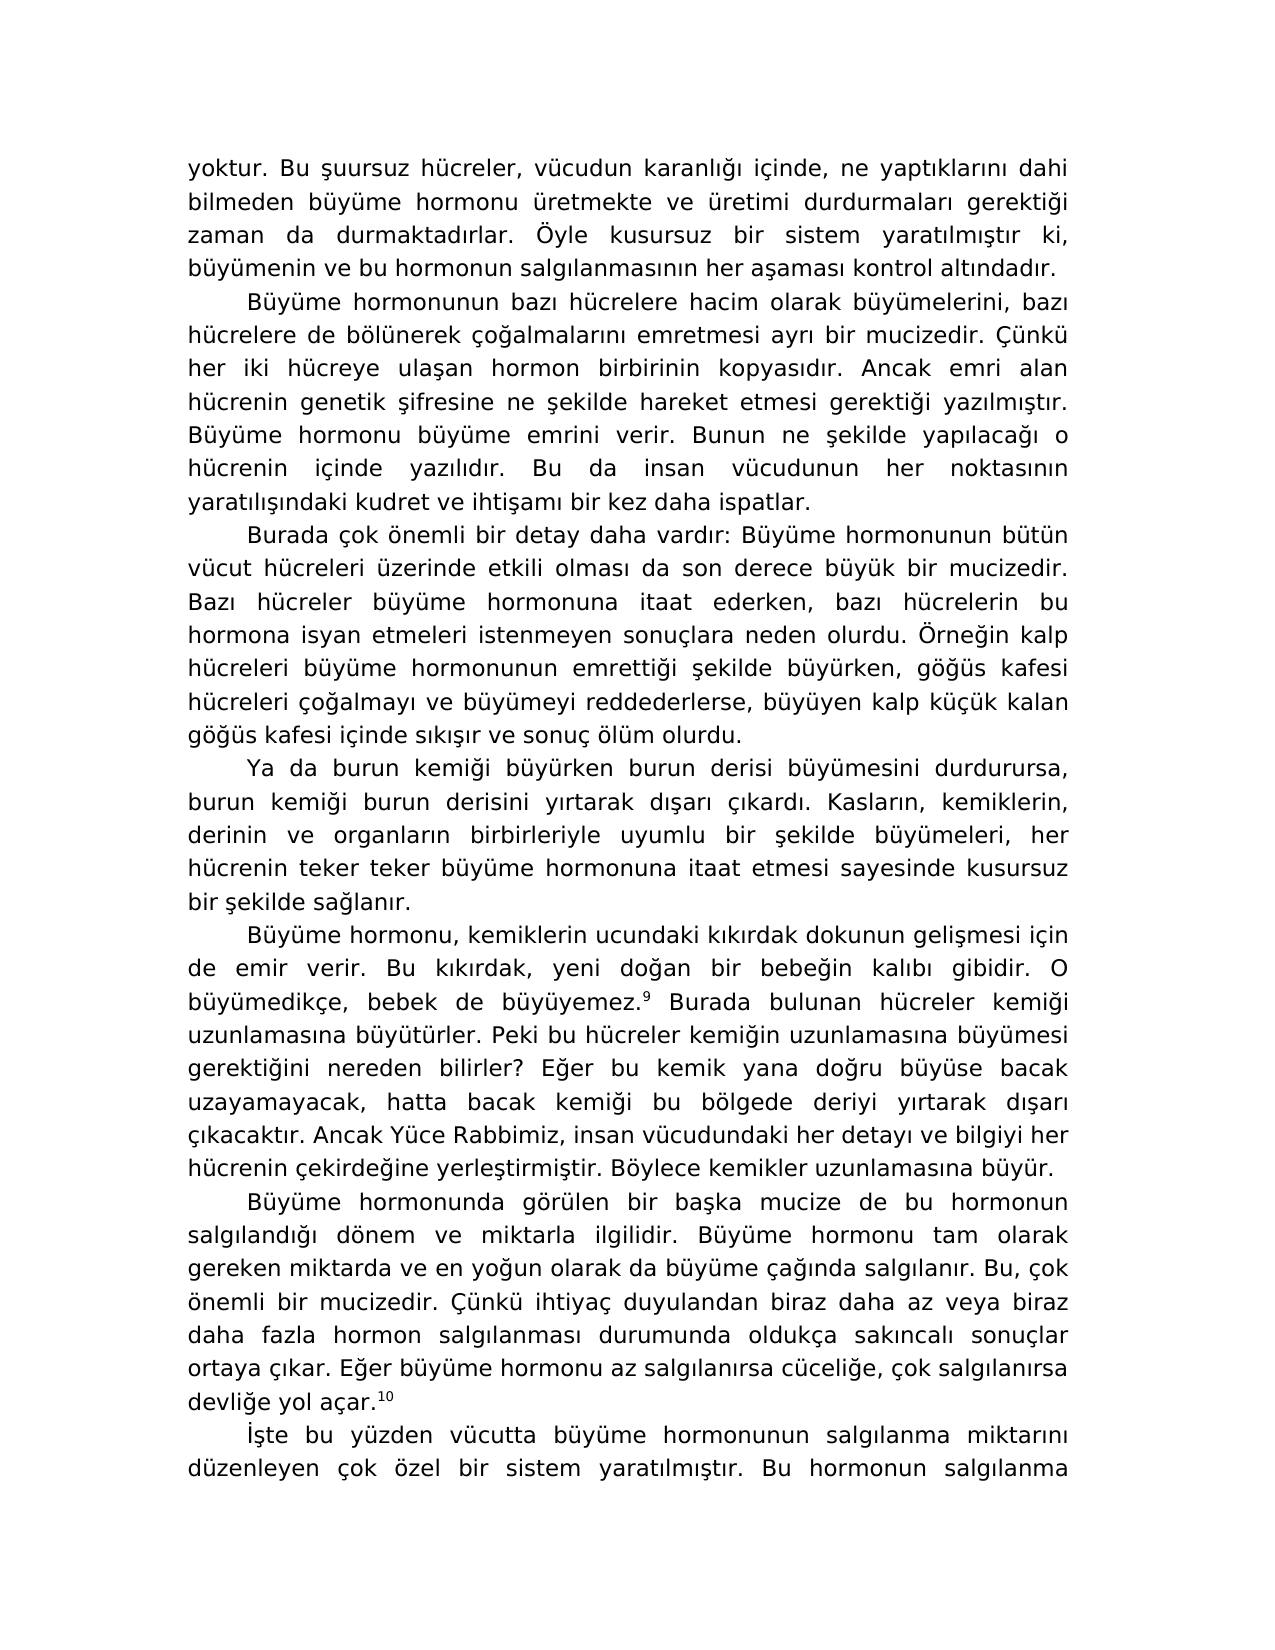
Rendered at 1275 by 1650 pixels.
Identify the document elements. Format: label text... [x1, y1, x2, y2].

text Büyüme hormonunda görülen bir başka mucize de bu hormonun salgılandığı dönem ve miktarla ilgilidir. Büyüme hormonu tam olarak gereken miktarda ve en yoğun olarak da büyüme çağında salgılanır. Bu, çok önemli bir mucizedir. Çünkü ihtiyaç duyulandan biraz daha az veya biraz daha fazla hormon salgılanması durumunda oldukça sakıncalı sonuçlar ortaya çıkar. Eğer büyüme hormonu az salgılanırsa cüceliğe, çok salgılanırsa devliğe yol açar.10 [187, 1183, 1070, 1417]
text Büyüme hormonu, kemiklerin ucundaki kıkırdak dokunun gelişmesi için de emir verir. Bu kıkırdak, yeni doğan bir bebeğin kalıbı gibidir. O büyümedikçe, bebek de büyüyemez.9 Burada bulunan hücreler kemiği uzunlamasına büyütürler. Peki bu hücreler kemiğin uzunlamasına büyümesi gerektiğini nereden bilirler? Eğer bu kemik yana doğru büyüse bacak uzayamayacak, hatta bacak kemiği bu bölgede deriyi yırtarak dışarı çıkacaktır. Ancak Yüce Rabbimiz, insan vücudundaki her detayı ve bilgiyi her hücrenin çekirdeğine yerleştirmiştir. Böylece kemikler uzunlamasına büyür. [187, 917, 1070, 1183]
text Ya da burun kemiği büyürken burun derisi büyümesini durdurursa, burun kemiği burun derisini yırtarak dışarı çıkardı. Kasların, kemiklerin, derinin ve organların birbirleriyle uyumlu bir şekilde büyümeleri, her hücrenin teker teker büyüme hormonuna itaat etmesi sayesinde kusursuz bir şekilde sağlanır. [187, 750, 1070, 917]
text yoktur. Bu şuursuz hücreler, vücudun karanlığı içinde, ne yaptıklarını dahi bilmeden büyüme hormonu üretmekte ve üretimi durdurmaları gerektiği zaman da durmaktadırlar. Öyle kusursuz bir sistem yaratılmıştır ki, büyümenin ve bu hormonun salgılanmasının her aşaması kontrol altındadır. [187, 150, 1070, 283]
text Büyüme hormonunun bazı hücrelere hacim olarak büyümelerini, bazı hücrelere de bölünerek çoğalmalarını emretmesi ayrı bir mucizedir. Çünkü her iki hücreye ulaşan hormon birbirinin kopyasıdır. Ancak emri alan hücrenin genetik şifresine ne şekilde hareket etmesi gerektiği yazılmıştır. Büyüme hormonu büyüme emrini verir. Bunun ne şekilde yapılacağı o hücrenin içinde yazılıdır. Bu da insan vücudunun her noktasının yaratılışındaki kudret ve ihtişamı bir kez daha ispatlar. [187, 283, 1070, 517]
text İşte bu yüzden vücutta büyüme hormonunun salgılanma miktarını düzenleyen çok özel bir sistem yaratılmıştır. Bu hormonun salgılanma [187, 1417, 1070, 1483]
text Burada çok önemli bir detay daha vardır: Büyüme hormonunun bütün vücut hücreleri üzerinde etkili olması da son derece büyük bir mucizedir. Bazı hücreler büyüme hormonuna itaat ederken, bazı hücrelerin bu hormona isyan etmeleri istenmeyen sonuçlara neden olurdu. Örneğin kalp hücreleri büyüme hormonunun emrettiği şekilde büyürken, göğüs kafesi hücreleri çoğalmayı ve büyümeyi reddederlerse, büyüyen kalp küçük kalan göğüs kafesi içinde sıkışır ve sonuç ölüm olurdu. [187, 517, 1070, 750]
